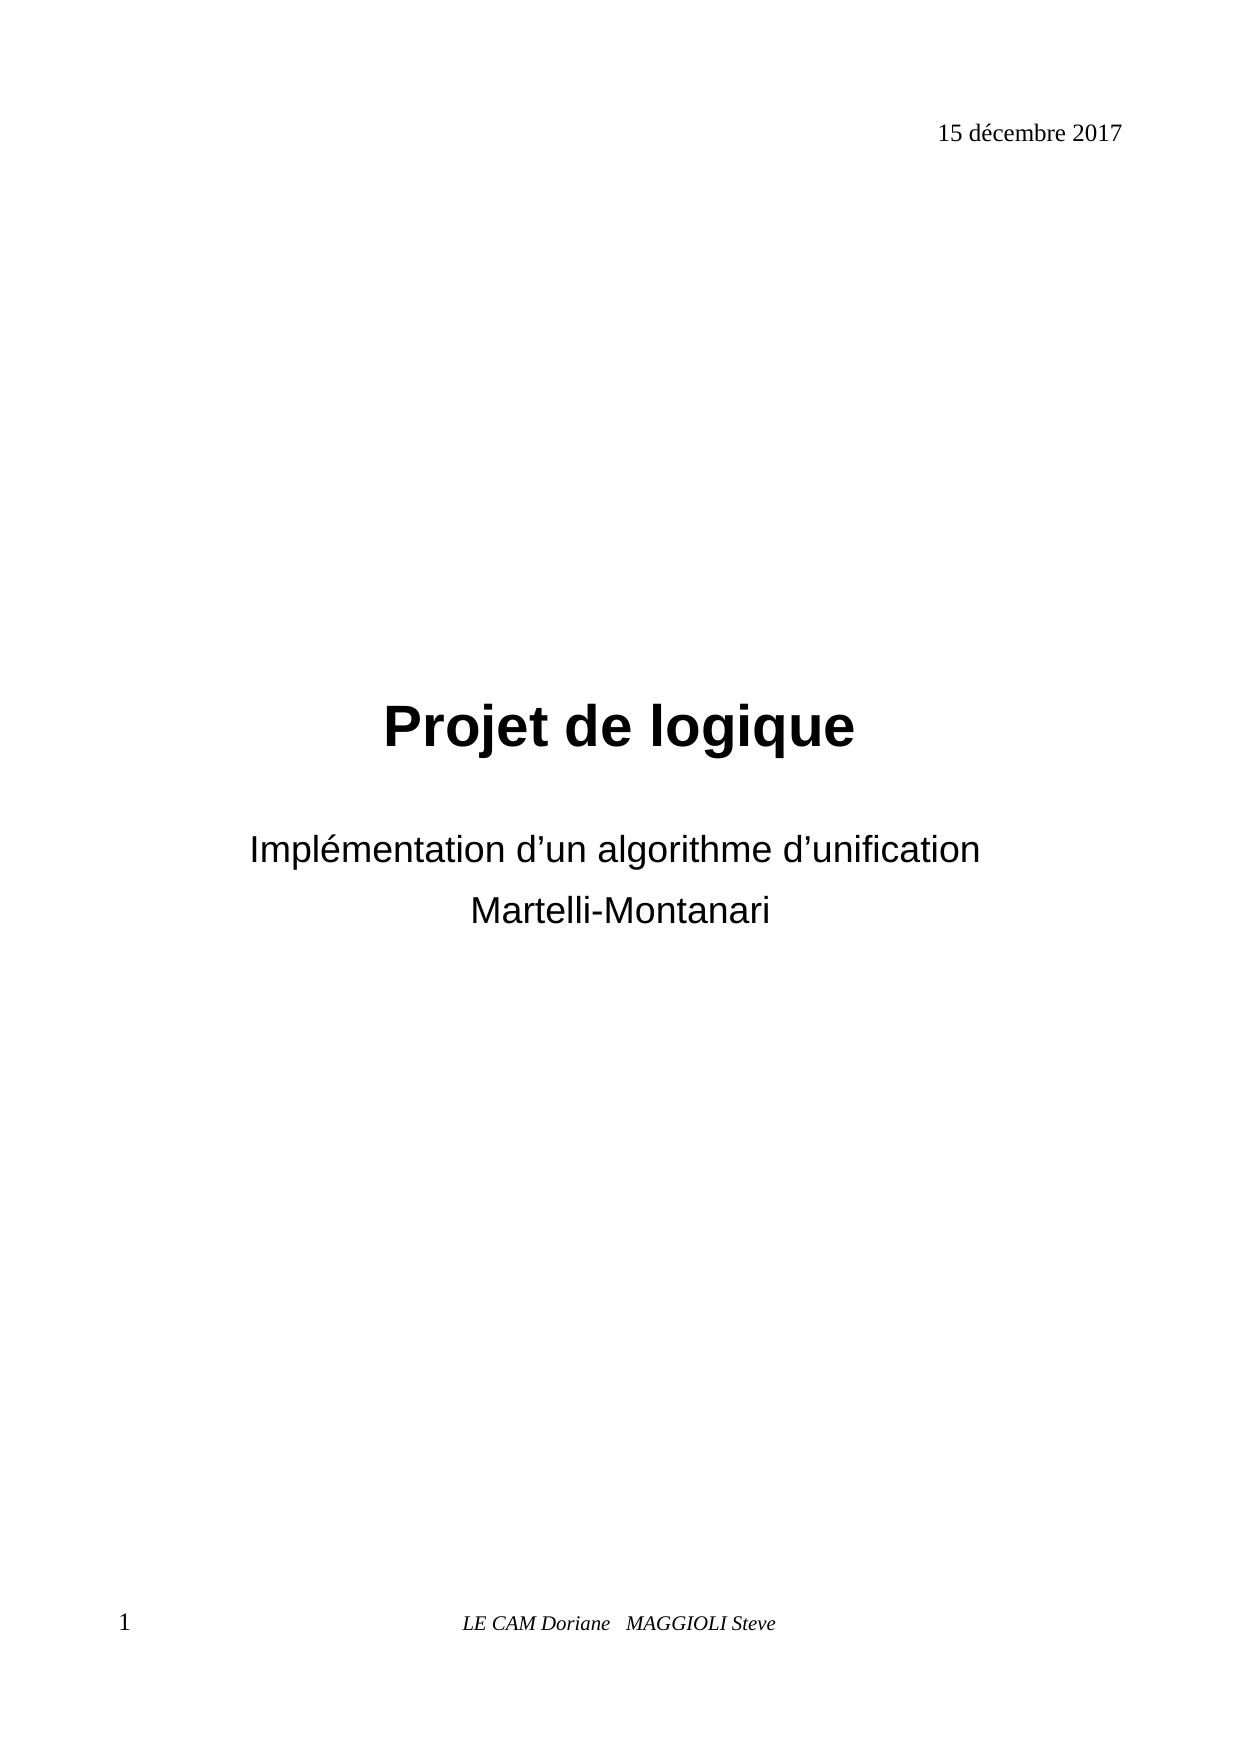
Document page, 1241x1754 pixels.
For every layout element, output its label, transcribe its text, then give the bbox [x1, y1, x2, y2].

subtitle Martelli-Montanari [118, 889, 1122, 932]
title Projet de logique [118, 692, 1122, 759]
subtitle Implémentation d’un algorithme d’unification [118, 827, 1122, 870]
